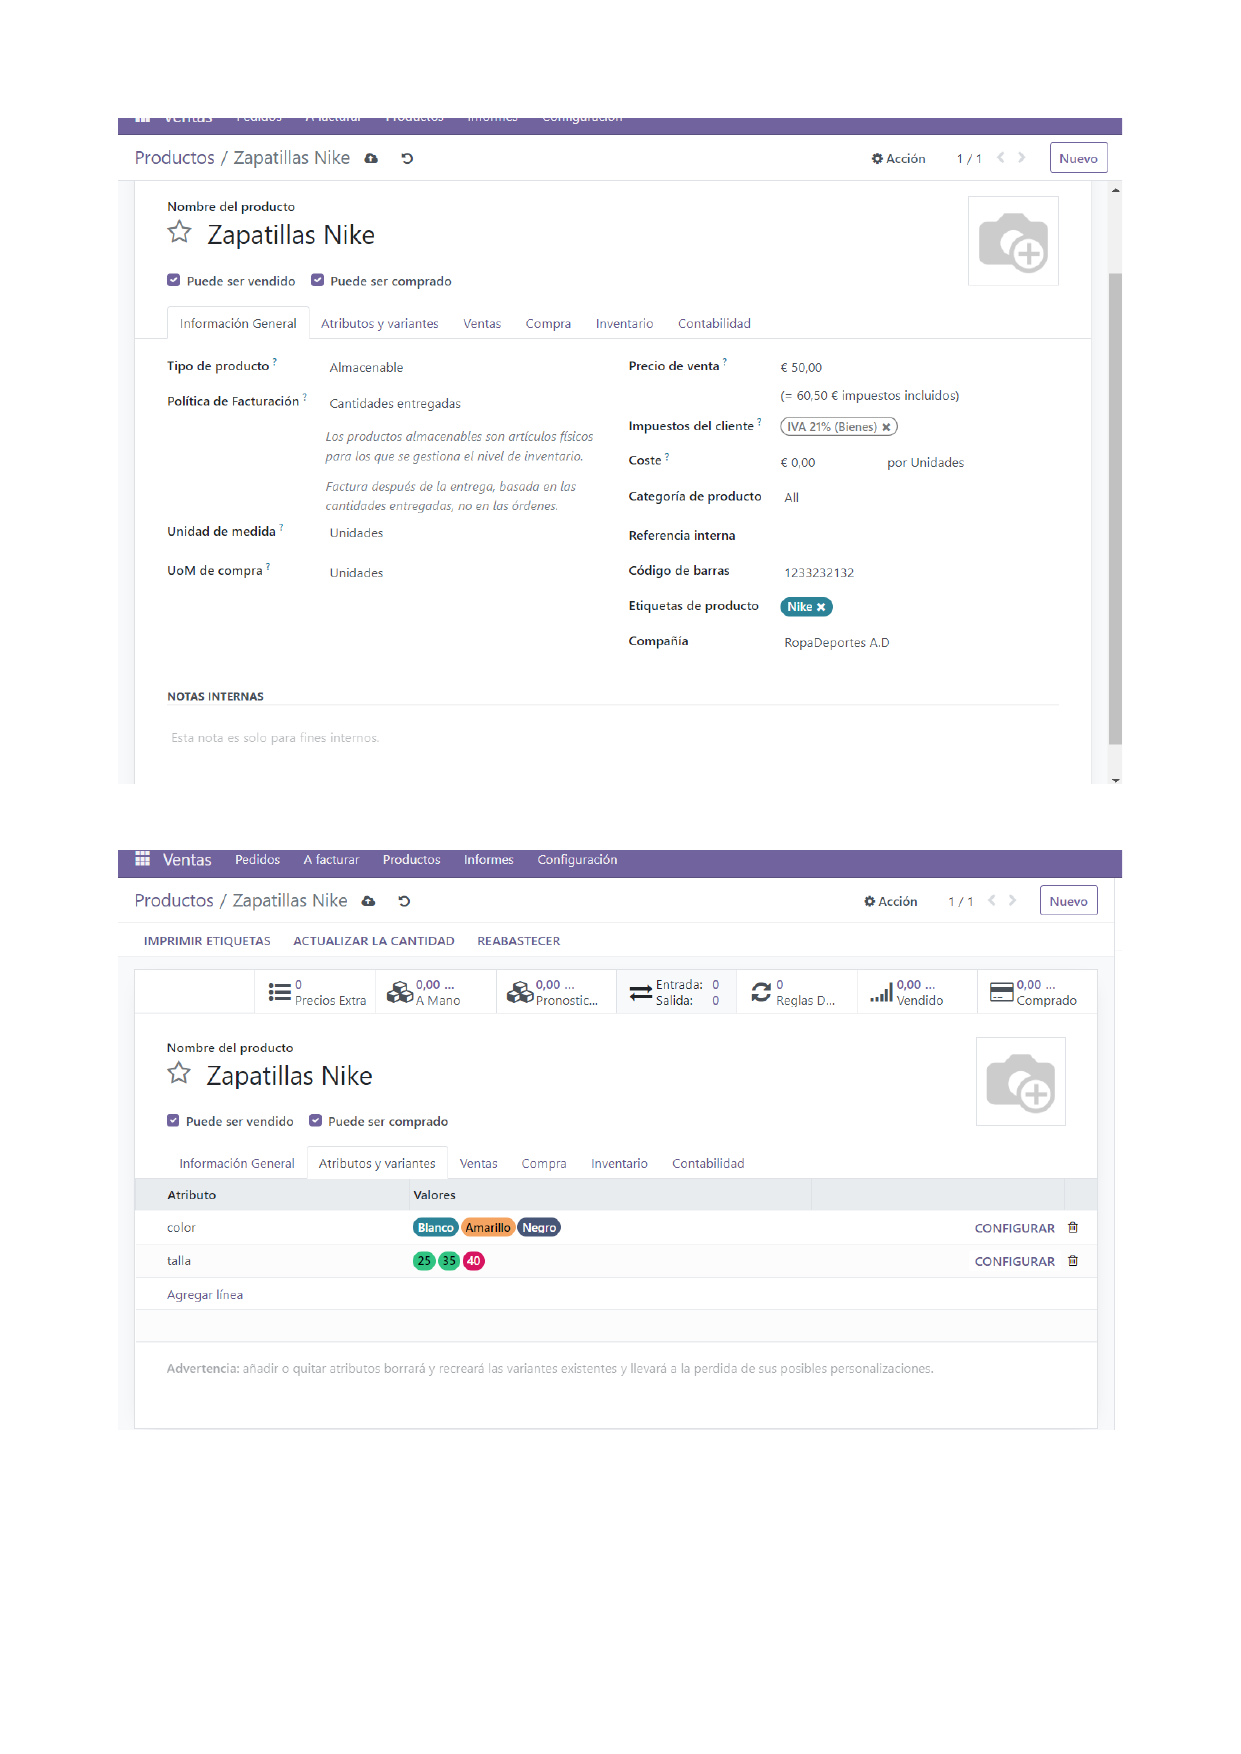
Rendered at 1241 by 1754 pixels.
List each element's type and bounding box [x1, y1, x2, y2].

picture [118, 850, 1123, 1430]
picture [118, 118, 1123, 784]
